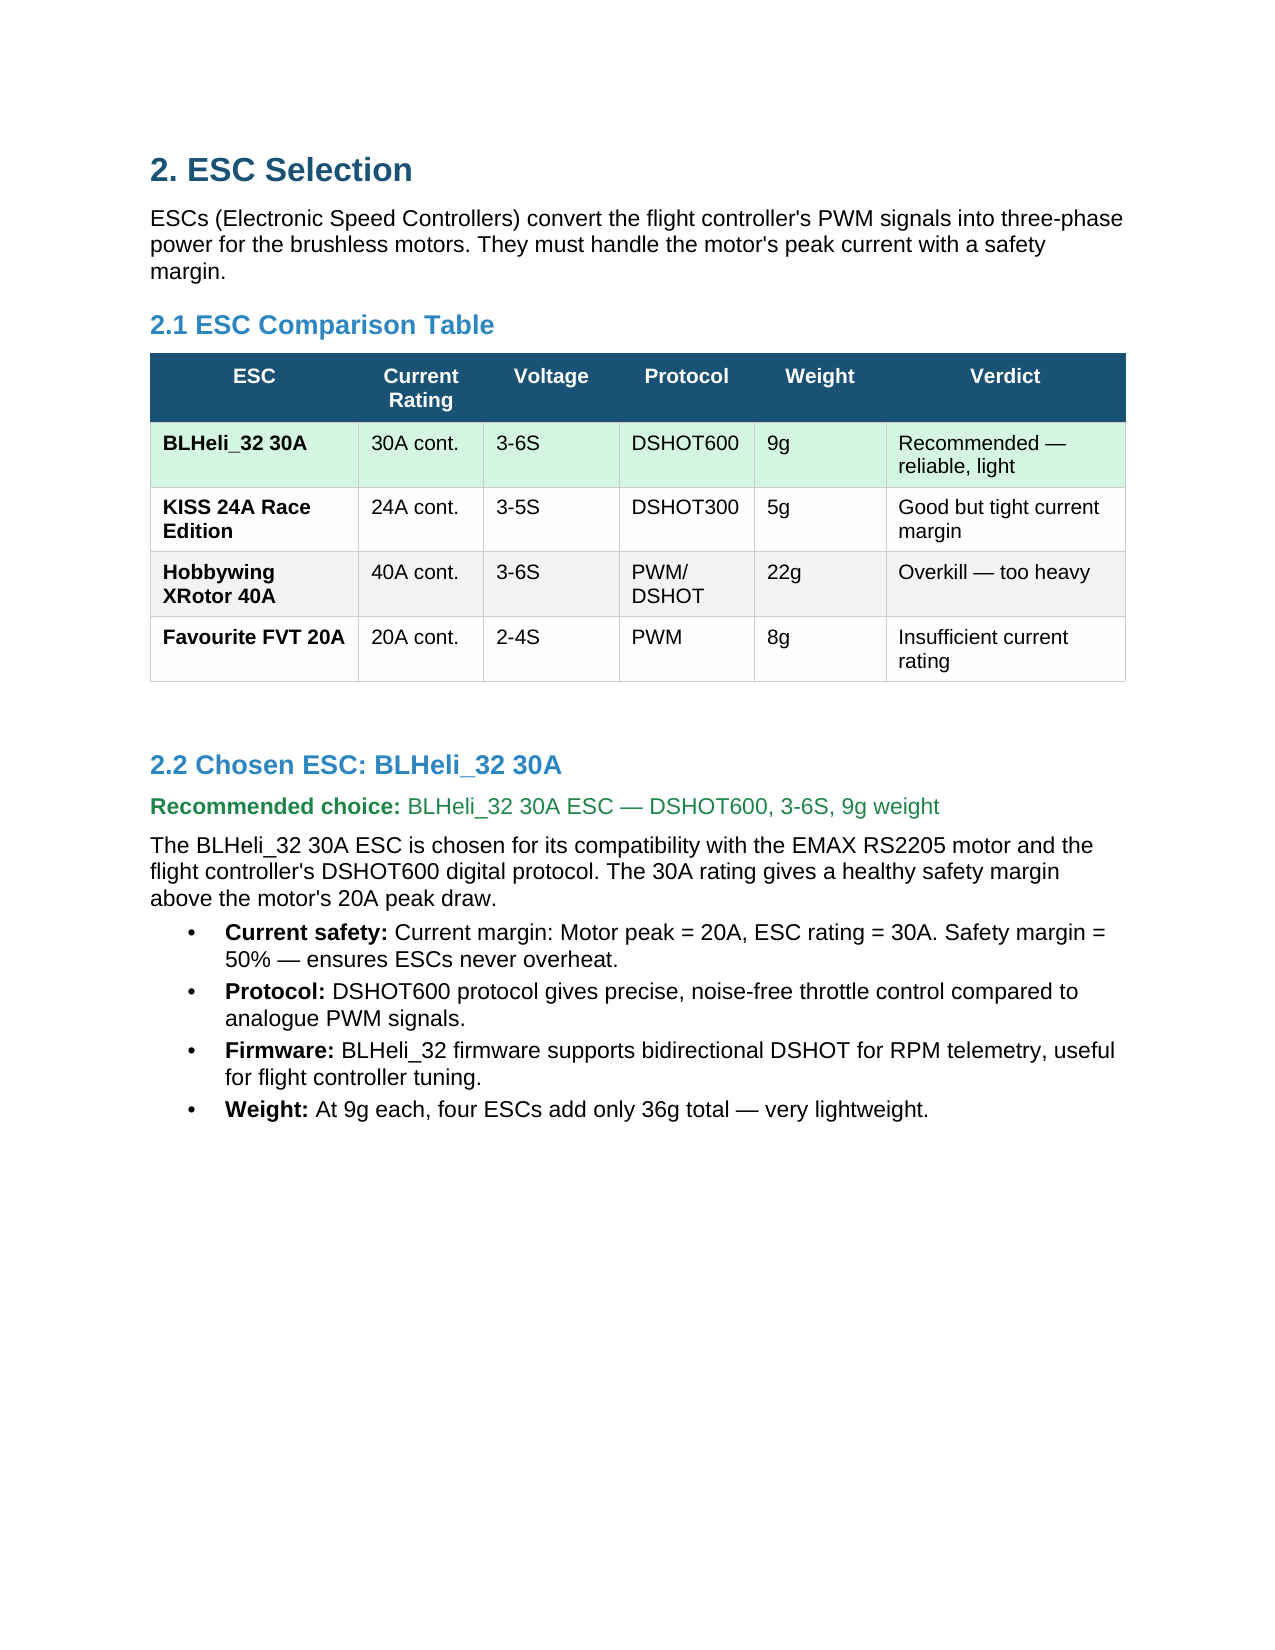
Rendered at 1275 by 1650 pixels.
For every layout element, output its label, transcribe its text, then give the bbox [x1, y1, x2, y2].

table_cell 2-4S [484, 617, 619, 681]
table_cell PWM/DSHOT [620, 552, 754, 616]
table_cell Overkill — too heavy [887, 552, 1125, 616]
table_header Current Rating [359, 354, 483, 422]
list Weight: At 9g each, four ESCs add only 36g total — very lightweight. [187, 1096, 1125, 1122]
table_header Protocol [620, 354, 754, 422]
table_cell 3-5S [484, 488, 619, 551]
subtitle 2.2 Chosen ESC: BLHeli_32 30A [150, 749, 1125, 781]
table_cell 20A cont. [359, 617, 483, 681]
table_cell BLHeli_32 30A [151, 423, 358, 487]
table_cell 22g [755, 552, 886, 616]
table_cell 9g [755, 423, 886, 487]
text The BLHeli_32 30A ESC is chosen for its compatibility with the EMAX RS2205 motor and the flight controller's DSHOT600 digital protocol. The 30A rating gives a healthy safety margin above the motor's 20A peak draw. [150, 832, 1125, 911]
table_header Voltage [484, 354, 619, 422]
list Protocol: DSHOT600 protocol gives precise, noise-free throttle control compared to analogue PWM signals. [187, 978, 1125, 1031]
table_cell DSHOT300 [620, 488, 754, 551]
table_cell 5g [755, 488, 886, 551]
list Firmware: BLHeli_32 firmware supports bidirectional DSHOT for RPM telemetry, useful for flight controller tuning. [187, 1037, 1125, 1090]
table_cell 3-6S [484, 552, 619, 616]
table_cell KISS 24A Race Edition [151, 488, 358, 551]
text ESCs (Electronic Speed Controllers) convert the flight controller's PWM signals into three-phase power for the brushless motors. They must handle the motor's peak current with a safety margin. [150, 205, 1125, 284]
table_cell 24A cont. [359, 488, 483, 551]
table_cell Insufficient current rating [887, 617, 1125, 681]
subtitle 2. ESC Selection [150, 150, 1125, 188]
table_cell Hobbywing XRotor 40A [151, 552, 358, 616]
table_cell PWM [620, 617, 754, 681]
table_header Weight [755, 354, 886, 422]
text Recommended choice: BLHeli_32 30A ESC — DSHOT600, 3-6S, 9g weight [150, 793, 1125, 819]
table_cell 8g [755, 617, 886, 681]
table_cell Favourite FVT 20A [151, 617, 358, 681]
table_header ESC [151, 354, 358, 422]
table_cell 40A cont. [359, 552, 483, 616]
table_cell Recommended — reliable, light [887, 423, 1125, 487]
table_cell Good but tight current margin [887, 488, 1125, 551]
table_header Verdict [887, 354, 1125, 422]
table_cell 30A cont. [359, 423, 483, 487]
subtitle 2.1 ESC Comparison Table [150, 309, 1125, 340]
table_cell 3-6S [484, 423, 619, 487]
list Current safety: Current margin: Motor peak = 20A, ESC rating = 30A. Safety margin = 50% — ensures ESCs never overheat. [187, 919, 1125, 972]
table_cell DSHOT600 [620, 423, 754, 487]
